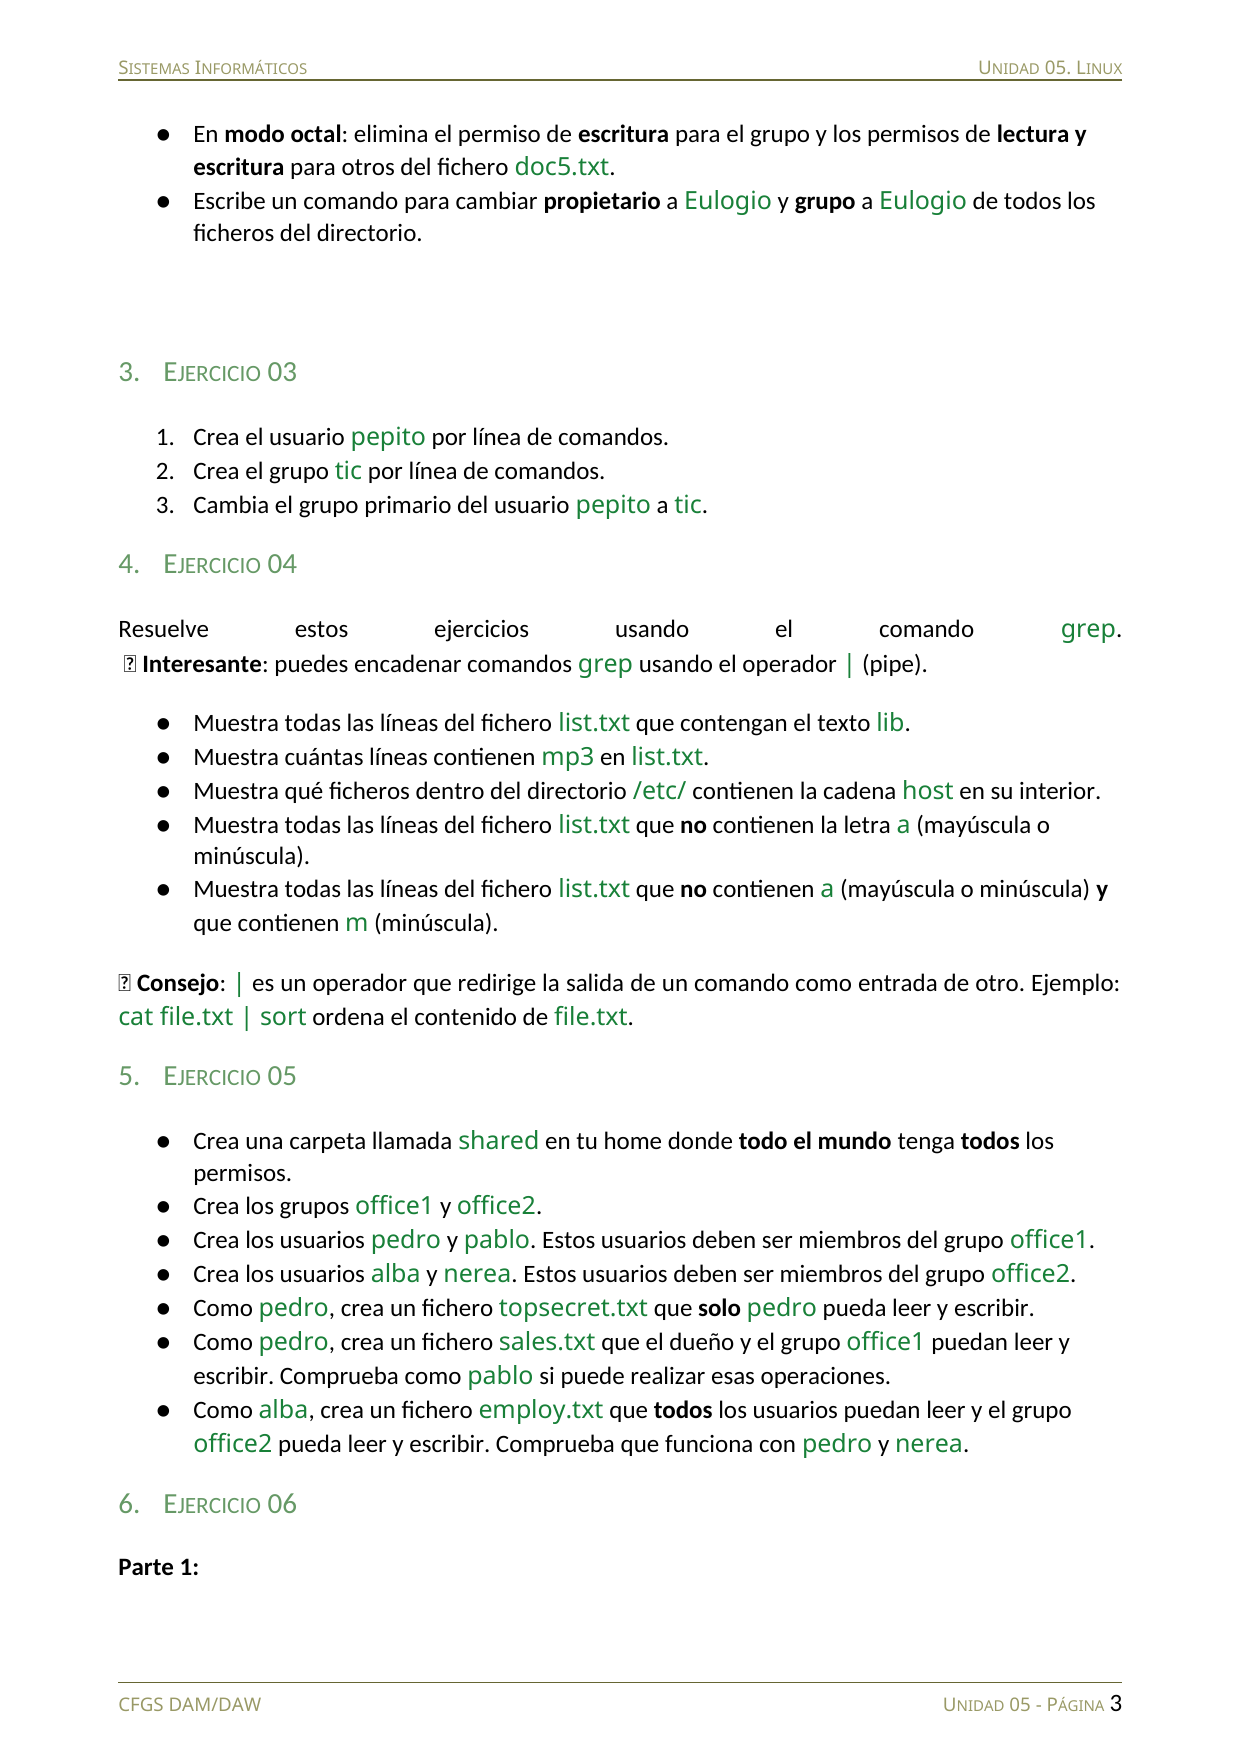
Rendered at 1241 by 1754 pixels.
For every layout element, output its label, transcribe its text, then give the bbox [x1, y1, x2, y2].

subtitle Ejercicio 04 [118, 545, 1122, 581]
subtitle Ejercicio 05 [118, 1057, 1122, 1093]
list Crea el usuario pepito por línea de comandos. [156, 418, 1122, 452]
list Muestra todas las líneas del fichero list.txt que no contienen a (mayúscula o minúscula) y que contienen m (minúscula). [156, 871, 1122, 939]
list Como pedro, crea un fichero sales.txt que el dueño y el grupo office1 puedan leer y escribir. Comprueba como pablo si puede realizar esas operaciones. [156, 1324, 1122, 1392]
list Muestra cuántas líneas contienen mp3 en list.txt. [156, 738, 1122, 772]
text Resuelve estos ejercicios usando el comando grep. 💬 Interesante: puedes encadenar comandos grep usando el operador | (pipe). [118, 611, 1122, 679]
list Muestra todas las líneas del fichero list.txt que no contienen la letra a (mayúscula o minúscula). [156, 806, 1122, 871]
list Cambia el grupo primario del usuario pepito a tic. [156, 487, 1122, 521]
list Muestra qué ficheros dentro del directorio /etc/ contienen la cadena host en su interior. [156, 772, 1122, 806]
list Crea una carpeta llamada shared en tu home donde todo el mundo tenga todos los permisos. [156, 1123, 1122, 1188]
text Parte 1: [118, 1551, 1122, 1581]
text 💬 Consejo: | es un operador que redirige la salida de un comando como entrada de otro. Ejemplo: cat file.txt | sort ordena el contenido de file.txt. [118, 964, 1122, 1032]
list Muestra todas las líneas del fichero list.txt que contengan el texto lib. [156, 704, 1122, 738]
list Como pedro, crea un fichero topsecret.txt que solo pedro pueda leer y escribir. [156, 1290, 1122, 1324]
subtitle Ejercicio 03 [118, 353, 1122, 388]
list Como alba, crea un fichero employ.txt que todos los usuarios puedan leer y el grupo office2 pueda leer y escribir. Comprueba que funciona con pedro y nerea. [156, 1392, 1122, 1460]
list Crea los usuarios alba y nerea. Estos usuarios deben ser miembros del grupo office2. [156, 1256, 1122, 1290]
list Escribe un comando para cambiar propietario a Eulogio y grupo a Eulogio de todos los ficheros del directorio. [156, 183, 1122, 247]
list Crea el grupo tic por línea de comandos. [156, 452, 1122, 487]
subtitle Ejercicio 06 [118, 1485, 1122, 1521]
list Crea los grupos office1 y office2. [156, 1188, 1122, 1222]
list En modo octal: elimina el permiso de escritura para el grupo y los permisos de lectura y escritura para otros del fichero doc5.txt. [156, 118, 1122, 183]
list Crea los usuarios pedro y pablo. Estos usuarios deben ser miembros del grupo office1. [156, 1222, 1122, 1256]
